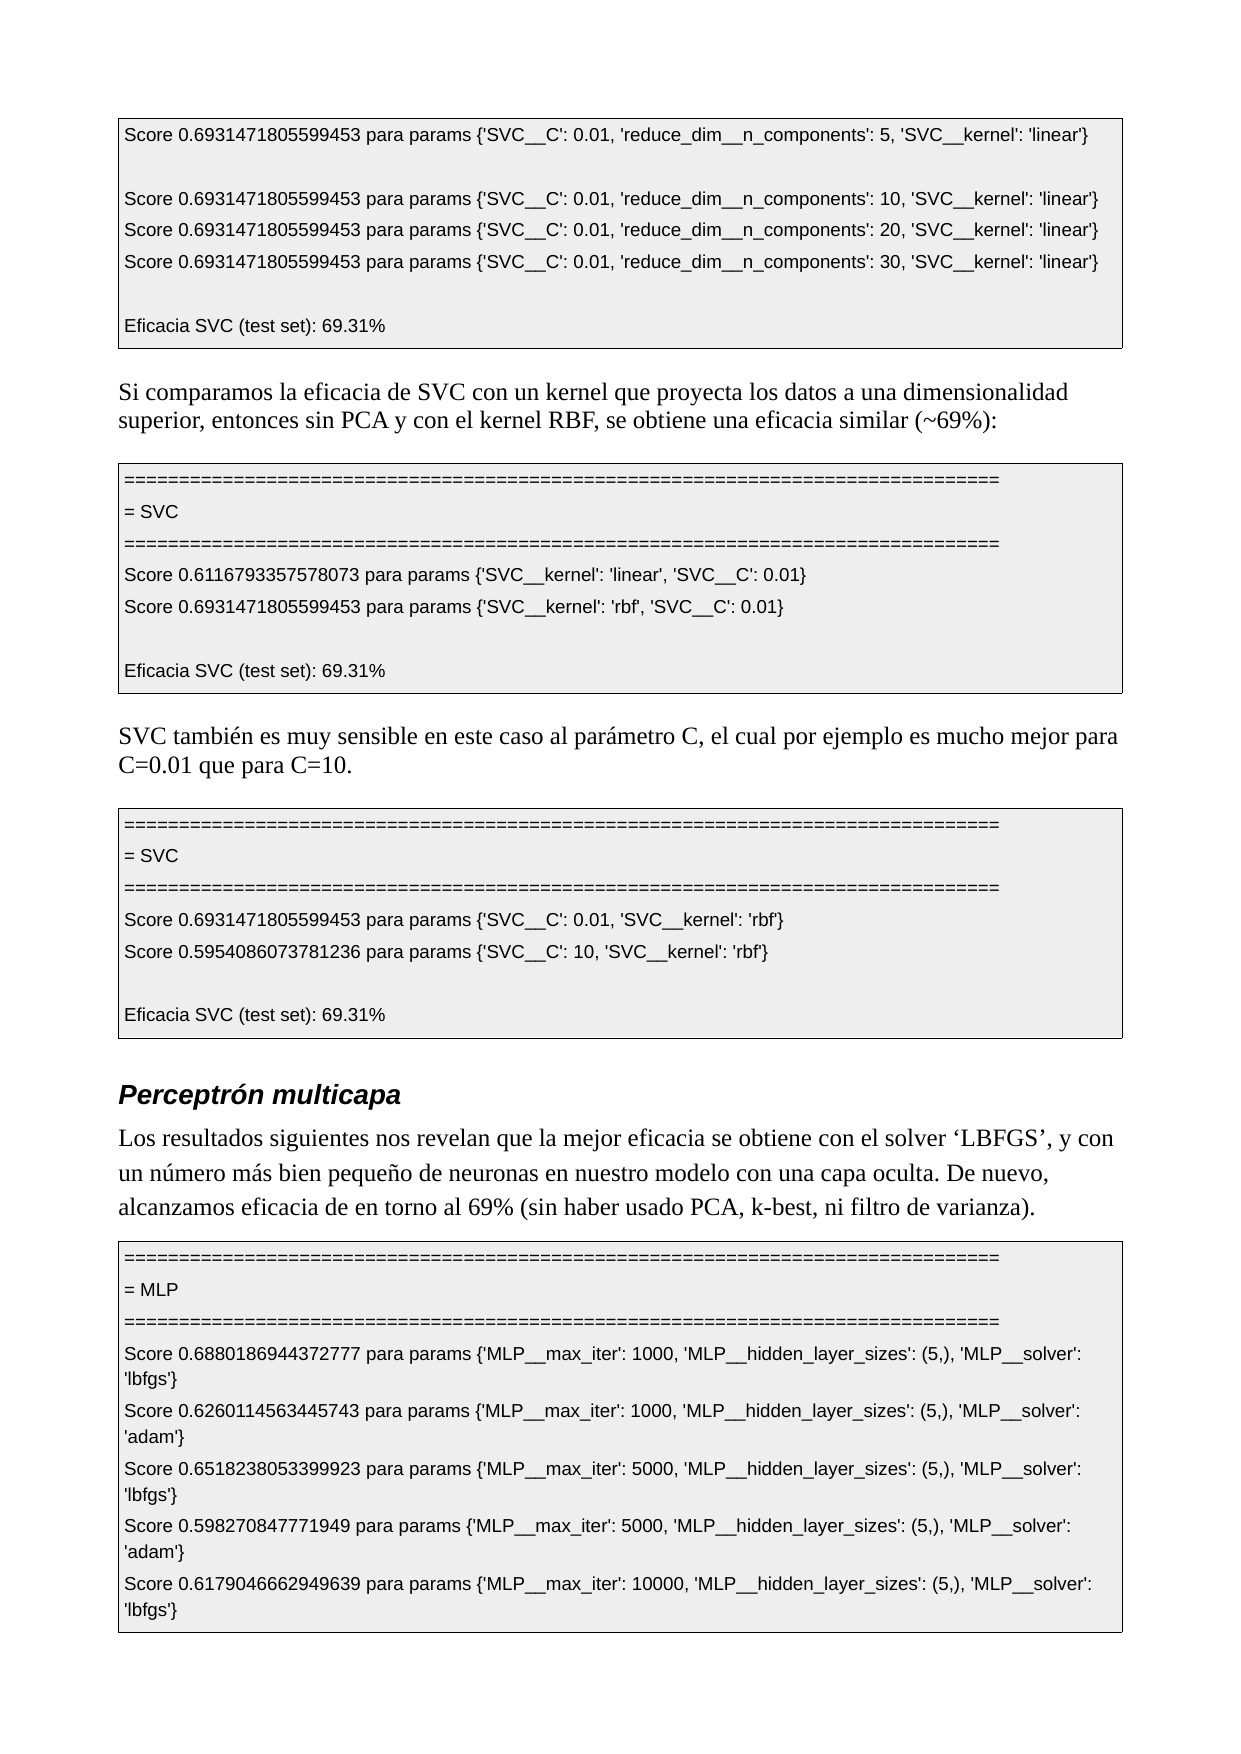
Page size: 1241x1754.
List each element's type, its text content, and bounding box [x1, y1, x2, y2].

table_header ================================================================================ = SVC ================================================================================ Score 0.6931471805599453 para params {'SVC__C': 0.01, 'SVC__kernel': 'rbf'} Score 0.5954086073781236 para params {'SVC__C': 10, 'SVC__kernel': 'rbf'} Eficacia SVC (test set): 69.31% [119, 809, 1122, 1037]
table_header ================================================================================ = MLP ================================================================================ Score 0.6880186944372777 para params {'MLP__max_iter': 1000, 'MLP__hidden_layer_sizes': (5,), 'MLP__solver': 'lbfgs'} Score 0.6260114563445743 para params {'MLP__max_iter': 1000, 'MLP__hidden_layer_sizes': (5,), 'MLP__solver': 'adam'} Score 0.6518238053399923 para params {'MLP__max_iter': 5000, 'MLP__hidden_layer_sizes': (5,), 'MLP__solver': 'lbfgs'} Score 0.598270847771949 para params {'MLP__max_iter': 5000, 'MLP__hidden_layer_sizes': (5,), 'MLP__solver': 'adam'} Score 0.6179046662949639 para params {'MLP__max_iter': 10000, 'MLP__hidden_layer_sizes': (5,), 'MLP__solver': 'lbfgs'} [119, 1242, 1122, 1632]
text SVC también es muy sensible en este caso al parámetro C, el cual por ejemplo es mucho mejor para C=0.01 que para C=10. [118, 721, 1122, 779]
text Si comparamos la eficacia de SVC con un kernel que proyecta los datos a una dimensionalidad superior, entonces sin PCA y con el kernel RBF, se obtiene una eficacia similar (~69%): [118, 377, 1122, 434]
text Los resultados siguientes nos revelan que la mejor eficacia se obtiene con el solver ‘LBFGS’, y con un número más bien pequeño de neuronas en nuestro modelo con una capa oculta. De nuevo, alcanzamos eficacia de en torno al 69% (sin haber usado PCA, k-best, ni filtro de varianza). [118, 1123, 1122, 1221]
table_header Score 0.6931471805599453 para params {'SVC__C': 0.01, 'reduce_dim__n_components': 5, 'SVC__kernel': 'linear'} Score 0.6931471805599453 para params {'SVC__C': 0.01, 'reduce_dim__n_components': 10, 'SVC__kernel': 'linear'} Score 0.6931471805599453 para params {'SVC__C': 0.01, 'reduce_dim__n_components': 20, 'SVC__kernel': 'linear'} Score 0.6931471805599453 para params {'SVC__C': 0.01, 'reduce_dim__n_components': 30, 'SVC__kernel': 'linear'} Eficacia SVC (test set): 69.31% [119, 119, 1122, 348]
table_header ================================================================================ = SVC ================================================================================ Score 0.6116793357578073 para params {'SVC__kernel': 'linear', 'SVC__C': 0.01} Score 0.6931471805599453 para params {'SVC__kernel': 'rbf', 'SVC__C': 0.01} Eficacia SVC (test set): 69.31% [119, 464, 1122, 693]
subtitle Perceptrón multicapa [118, 1079, 1122, 1111]
